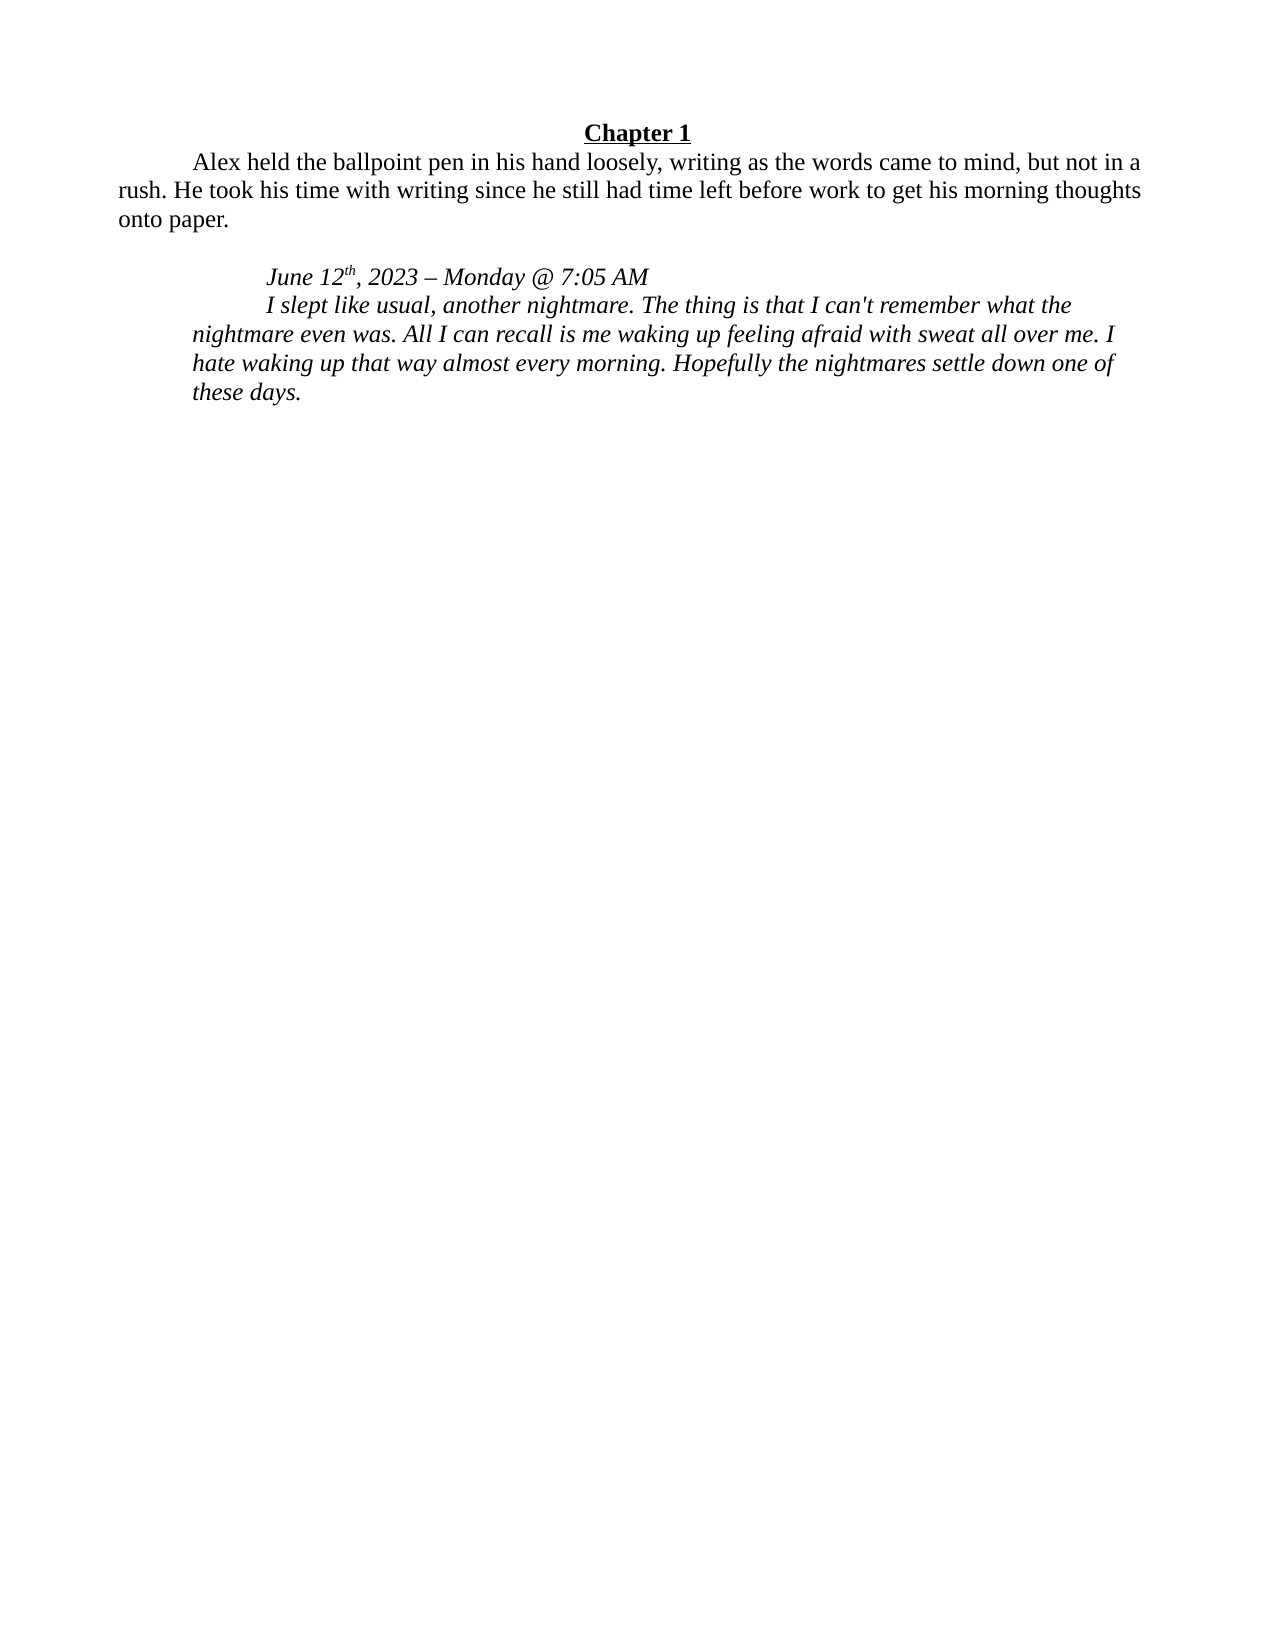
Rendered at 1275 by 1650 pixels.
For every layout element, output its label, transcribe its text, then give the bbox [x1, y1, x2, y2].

text June 12th, 2023 – Monday @ 7:05 AM [192, 262, 1157, 291]
text Alex held the ballpoint pen in his hand loosely, writing as the words came to mind, but not in a rush. He took his time with writing since he still had time left before work to get his morning thoughts onto paper. [118, 147, 1157, 233]
text I slept like usual, another nightmare. The thing is that I can't remember what the nightmare even was. All I can recall is me waking up feeling afraid with sweat all over me. I hate waking up that way almost every morning. Hopefully the nightmares settle down one of these days. [192, 291, 1157, 406]
text Chapter 1 [118, 118, 1157, 147]
